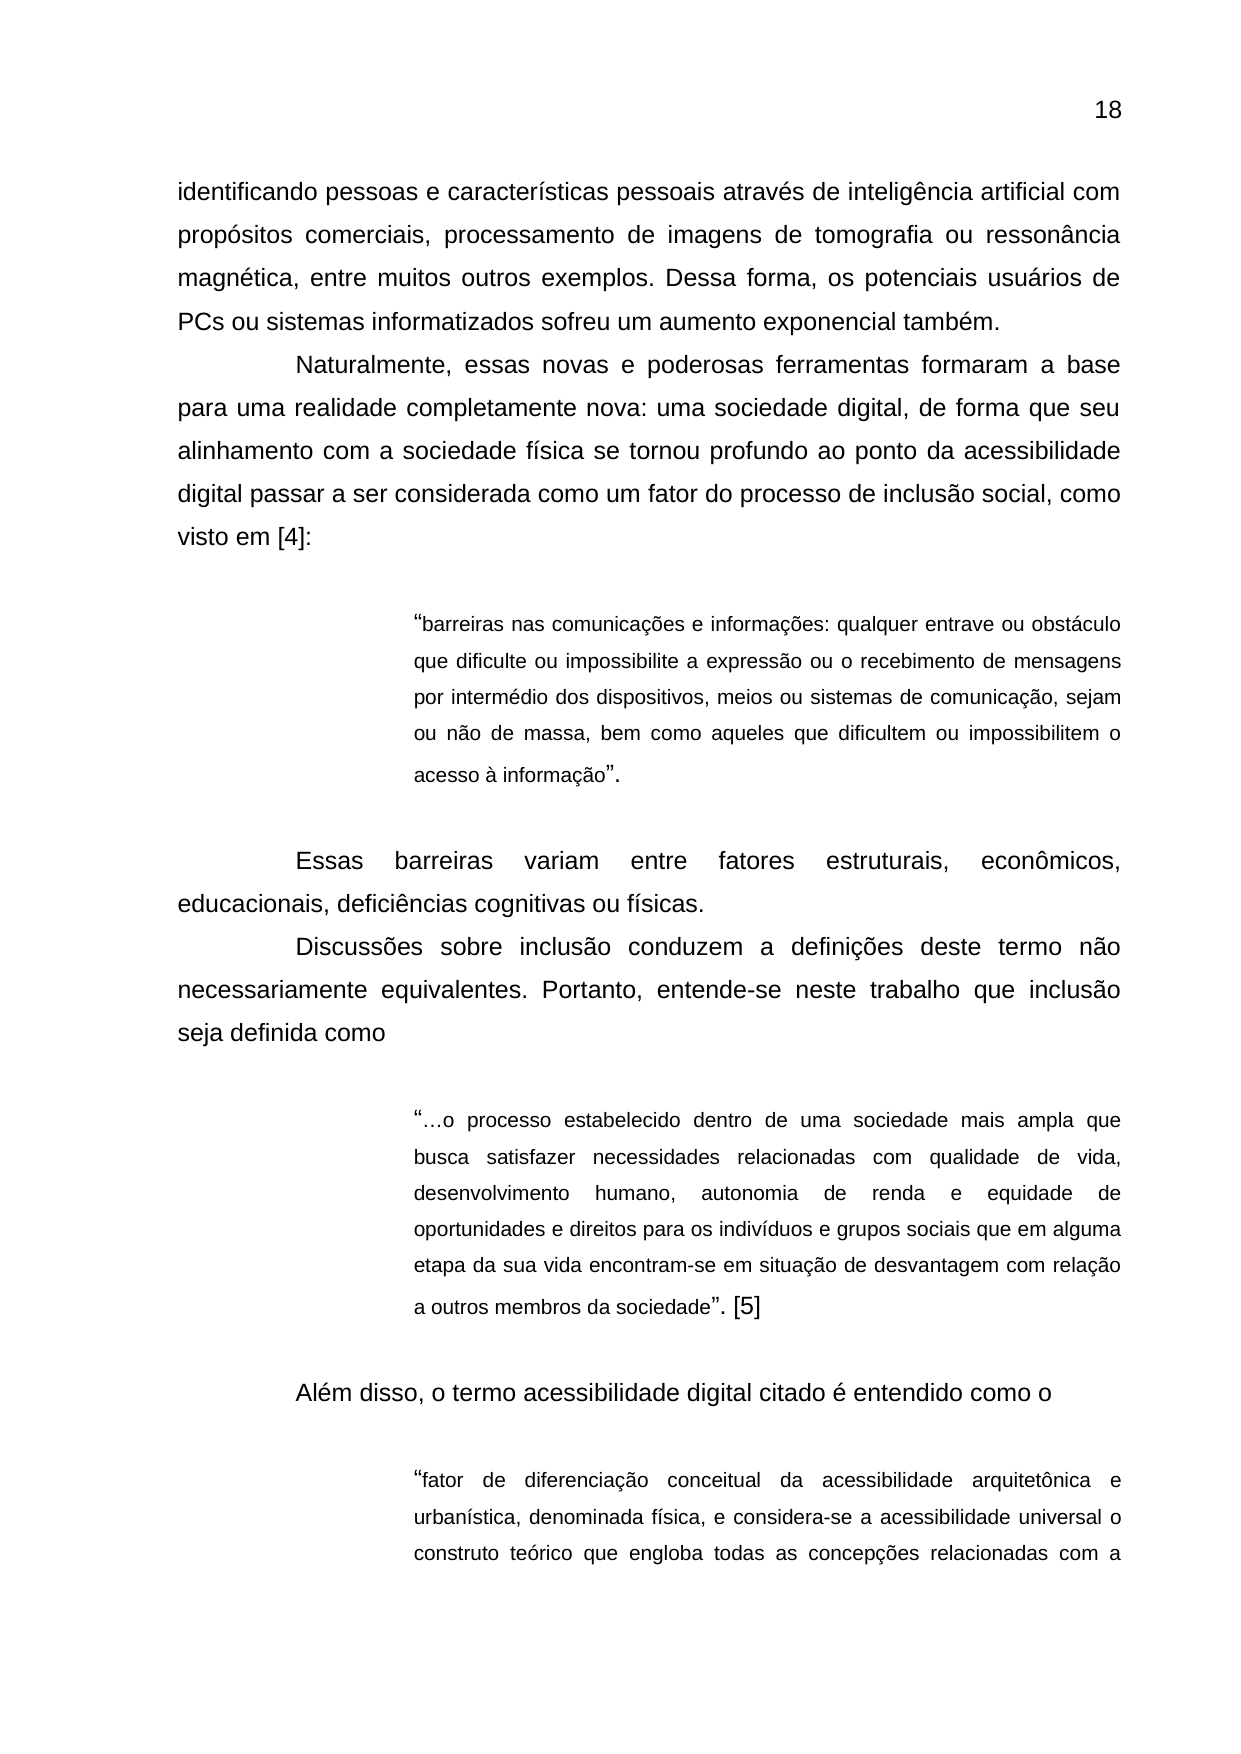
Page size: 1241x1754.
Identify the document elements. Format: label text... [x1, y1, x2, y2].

text “…o processo estabelecido dentro de uma sociedade mais ampla que busca satisfazer necessidades relacionadas com qualidade de vida, desenvolvimento humano, autonomia de renda e equidade de oportunidades e direitos para os indivíduos e grupos sociais que em alguma etapa da sua vida encontram-se em situação de desvantagem com relação a outros membros da sociedade”. [5] [413, 1104, 1122, 1320]
text “fator de diferenciação conceitual da acessibilidade arquitetônica e urbanística, denominada física, e considera-se a acessibilidade universal o construto teórico que engloba todas as concepções relacionadas com a [413, 1464, 1122, 1564]
text Naturalmente, essas novas e poderosas ferramentas formaram a base para uma realidade completamente nova: uma sociedade digital, de forma que seu alinhamento com a sociedade física se tornou profundo ao ponto da acessibilidade digital passar a ser considerada como um fator do processo de inclusão social, como visto em [4]: [177, 350, 1122, 551]
text identificando pessoas e características pessoais através de inteligência artificial com propósitos comerciais, processamento de imagens de tomografia ou ressonância magnética, entre muitos outros exemplos. Dessa forma, os potenciais usuários de PCs ou sistemas informatizados sofreu um aumento exponencial também. [177, 177, 1122, 335]
text Discussões sobre inclusão conduzem a definições deste termo não necessariamente equivalentes. Portanto, entende-se neste trabalho que inclusão seja definida como [177, 932, 1122, 1047]
text “barreiras nas comunicações e informações: qualquer entrave ou obstáculo que dificulte ou impossibilite a expressão ou o recebimento de mensagens por intermédio dos dispositivos, meios ou sistemas de comunicação, sejam ou não de massa, bem como aqueles que dificultem ou impossibilitem o acesso à informação”. [407, 608, 1122, 788]
text Essas barreiras variam entre fatores estruturais, econômicos, educacionais, deficiências cognitivas ou físicas. [177, 846, 1122, 917]
text Além disso, o termo acessibilidade digital citado é entendido como o [177, 1377, 1122, 1406]
